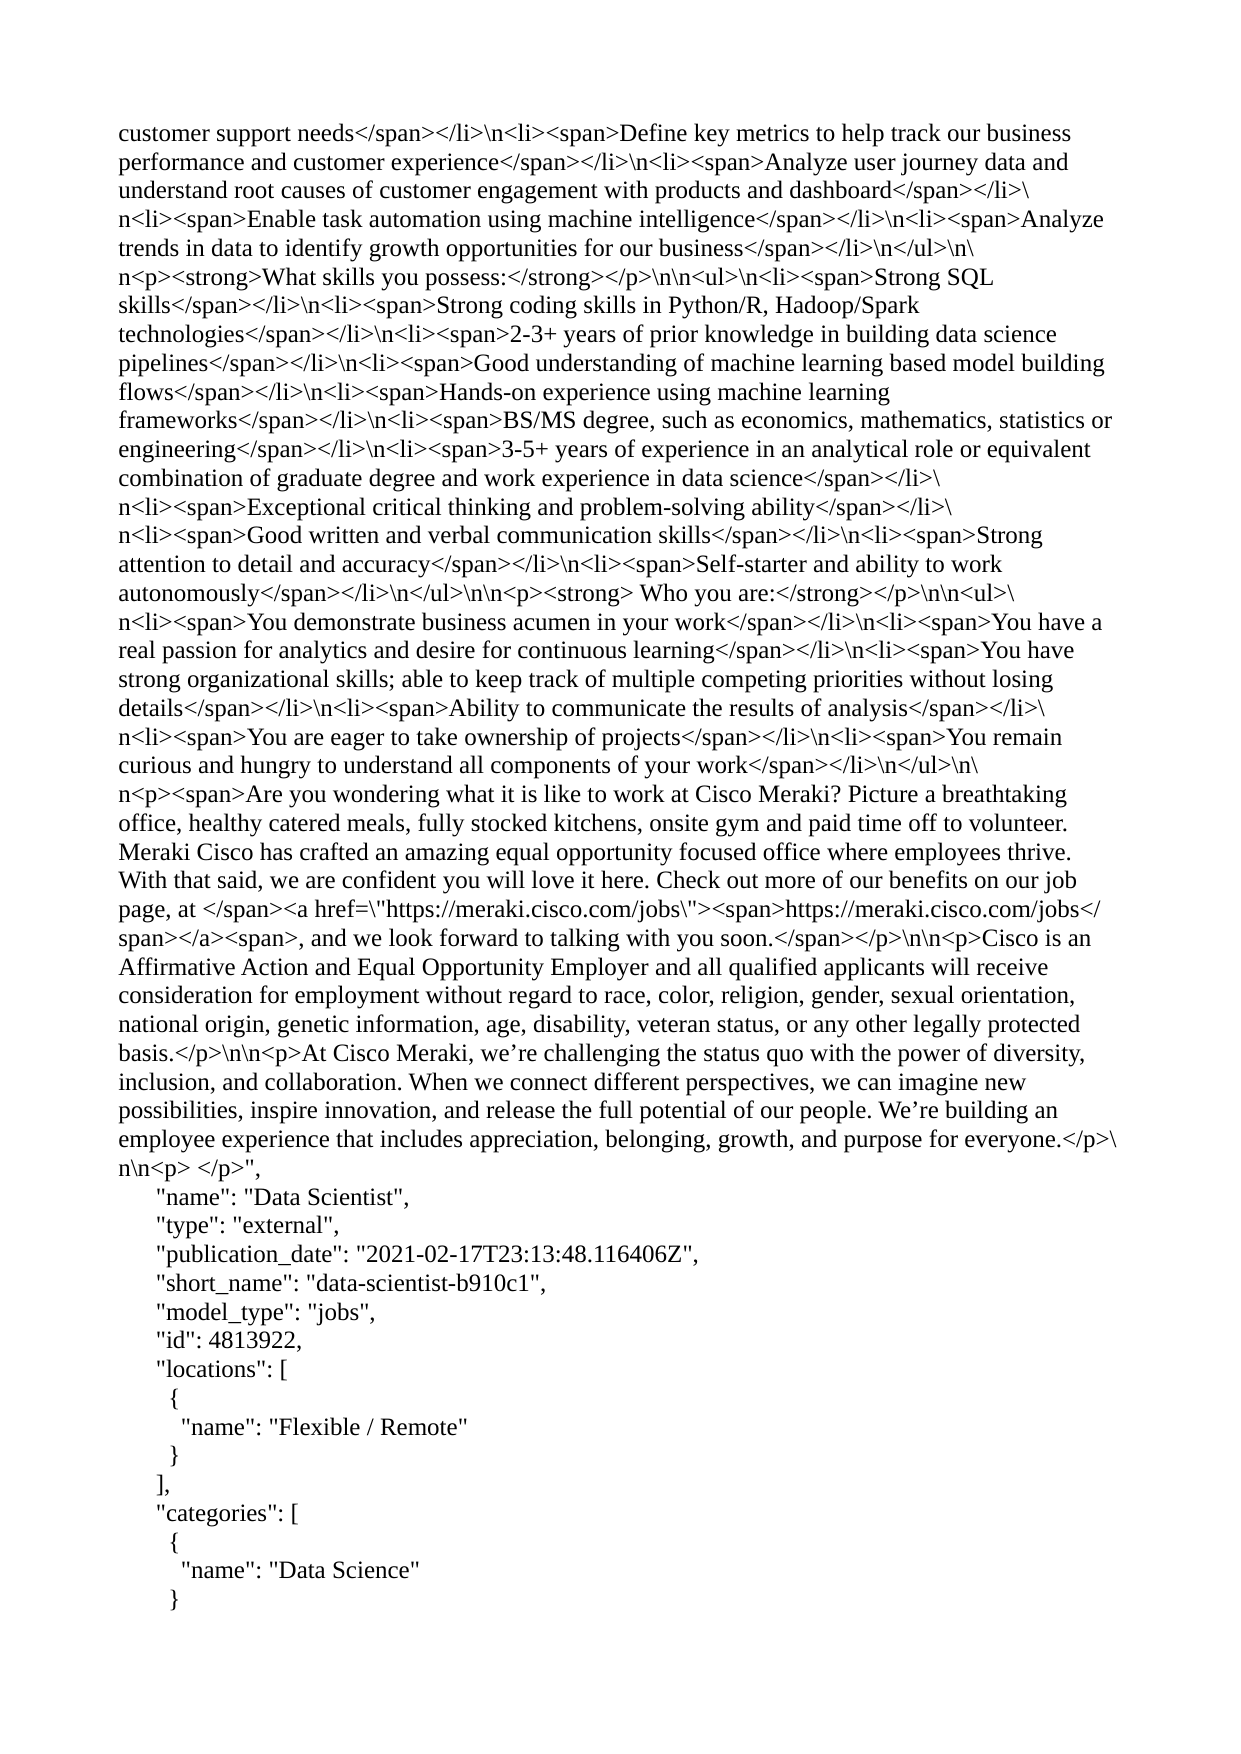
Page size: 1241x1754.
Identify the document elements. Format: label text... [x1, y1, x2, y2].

text ], [118, 1469, 1122, 1498]
text "categories": [ [118, 1498, 1122, 1527]
text { [118, 1383, 1122, 1412]
text "model_type": "jobs", [118, 1297, 1122, 1326]
text "name": "Data Scientist", [118, 1182, 1122, 1211]
text customer support needs</span></li>\n<li><span>Define key metrics to help track our business performance and customer experience</span></li>\n<li><span>Analyze user journey data and understand root causes of customer engagement with products and dashboard</span></li>\n<li><span>Enable task automation using machine intelligence</span></li>\n<li><span>Analyze trends in data to identify growth opportunities for our business</span></li>\n</ul>\n\n<p><strong>What skills you possess:</strong></p>\n\n<ul>\n<li><span>Strong SQL skills</span></li>\n<li><span>Strong coding skills in Python/R, Hadoop/Spark technologies</span></li>\n<li><span>2-3+ years of prior knowledge in building data science pipelines</span></li>\n<li><span>Good understanding of machine learning based model building flows</span></li>\n<li><span>Hands-on experience using machine learning frameworks</span></li>\n<li><span>BS/MS degree, such as economics, mathematics, statistics or engineering</span></li>\n<li><span>3-5+ years of experience in an analytical role or equivalent combination of graduate degree and work experience in data science</span></li>\n<li><span>Exceptional critical thinking and problem-solving ability</span></li>\n<li><span>Good written and verbal communication skills</span></li>\n<li><span>Strong attention to detail and accuracy</span></li>\n<li><span>Self-starter and ability to work autonomously</span></li>\n</ul>\n\n<p><strong> Who you are:</strong></p>\n\n<ul>\n<li><span>You demonstrate business acumen in your work</span></li>\n<li><span>You have a real passion for analytics and desire for continuous learning</span></li>\n<li><span>You have strong organizational skills; able to keep track of multiple competing priorities without losing details</span></li>\n<li><span>Ability to communicate the results of analysis</span></li>\n<li><span>You are eager to take ownership of projects</span></li>\n<li><span>You remain curious and hungry to understand all components of your work</span></li>\n</ul>\n\n<p><span>Are you wondering what it is like to work at Cisco Meraki? Picture a breathtaking office, healthy catered meals, fully stocked kitchens, onsite gym and paid time off to volunteer. Meraki Cisco has crafted an amazing equal opportunity focused office where employees thrive. With that said, we are confident you will love it here. Check out more of our benefits on our job page, at </span><a href=\"https://meraki.cisco.com/jobs\"><span>https://meraki.cisco.com/jobs</span></a><span>, and we look forward to talking with you soon.</span></p>\n\n<p>Cisco is an Affirmative Action and Equal Opportunity Employer and all qualified applicants will receive consideration for employment without regard to race, color, religion, gender, sexual orientation, national origin, genetic information, age, disability, veteran status, or any other legally protected basis.</p>\n\n<p>At Cisco Meraki, we’re challenging the status quo with the power of diversity, inclusion, and collaboration. When we connect different perspectives, we can imagine new possibilities, inspire innovation, and release the full potential of our people. We’re building an employee experience that includes appreciation, belonging, growth, and purpose for everyone.</p>\n\n<p> </p>", [118, 118, 1122, 1182]
text { [118, 1527, 1122, 1556]
text "name": "Flexible / Remote" [118, 1412, 1122, 1441]
text "name": "Data Science" [118, 1556, 1122, 1584]
text } [118, 1584, 1122, 1613]
text "locations": [ [118, 1354, 1122, 1383]
text "publication_date": "2021-02-17T23:13:48.116406Z", [118, 1239, 1122, 1268]
text "type": "external", [118, 1211, 1122, 1239]
text "short_name": "data-scientist-b910c1", [118, 1268, 1122, 1297]
text } [118, 1441, 1122, 1469]
text "id": 4813922, [118, 1326, 1122, 1354]
